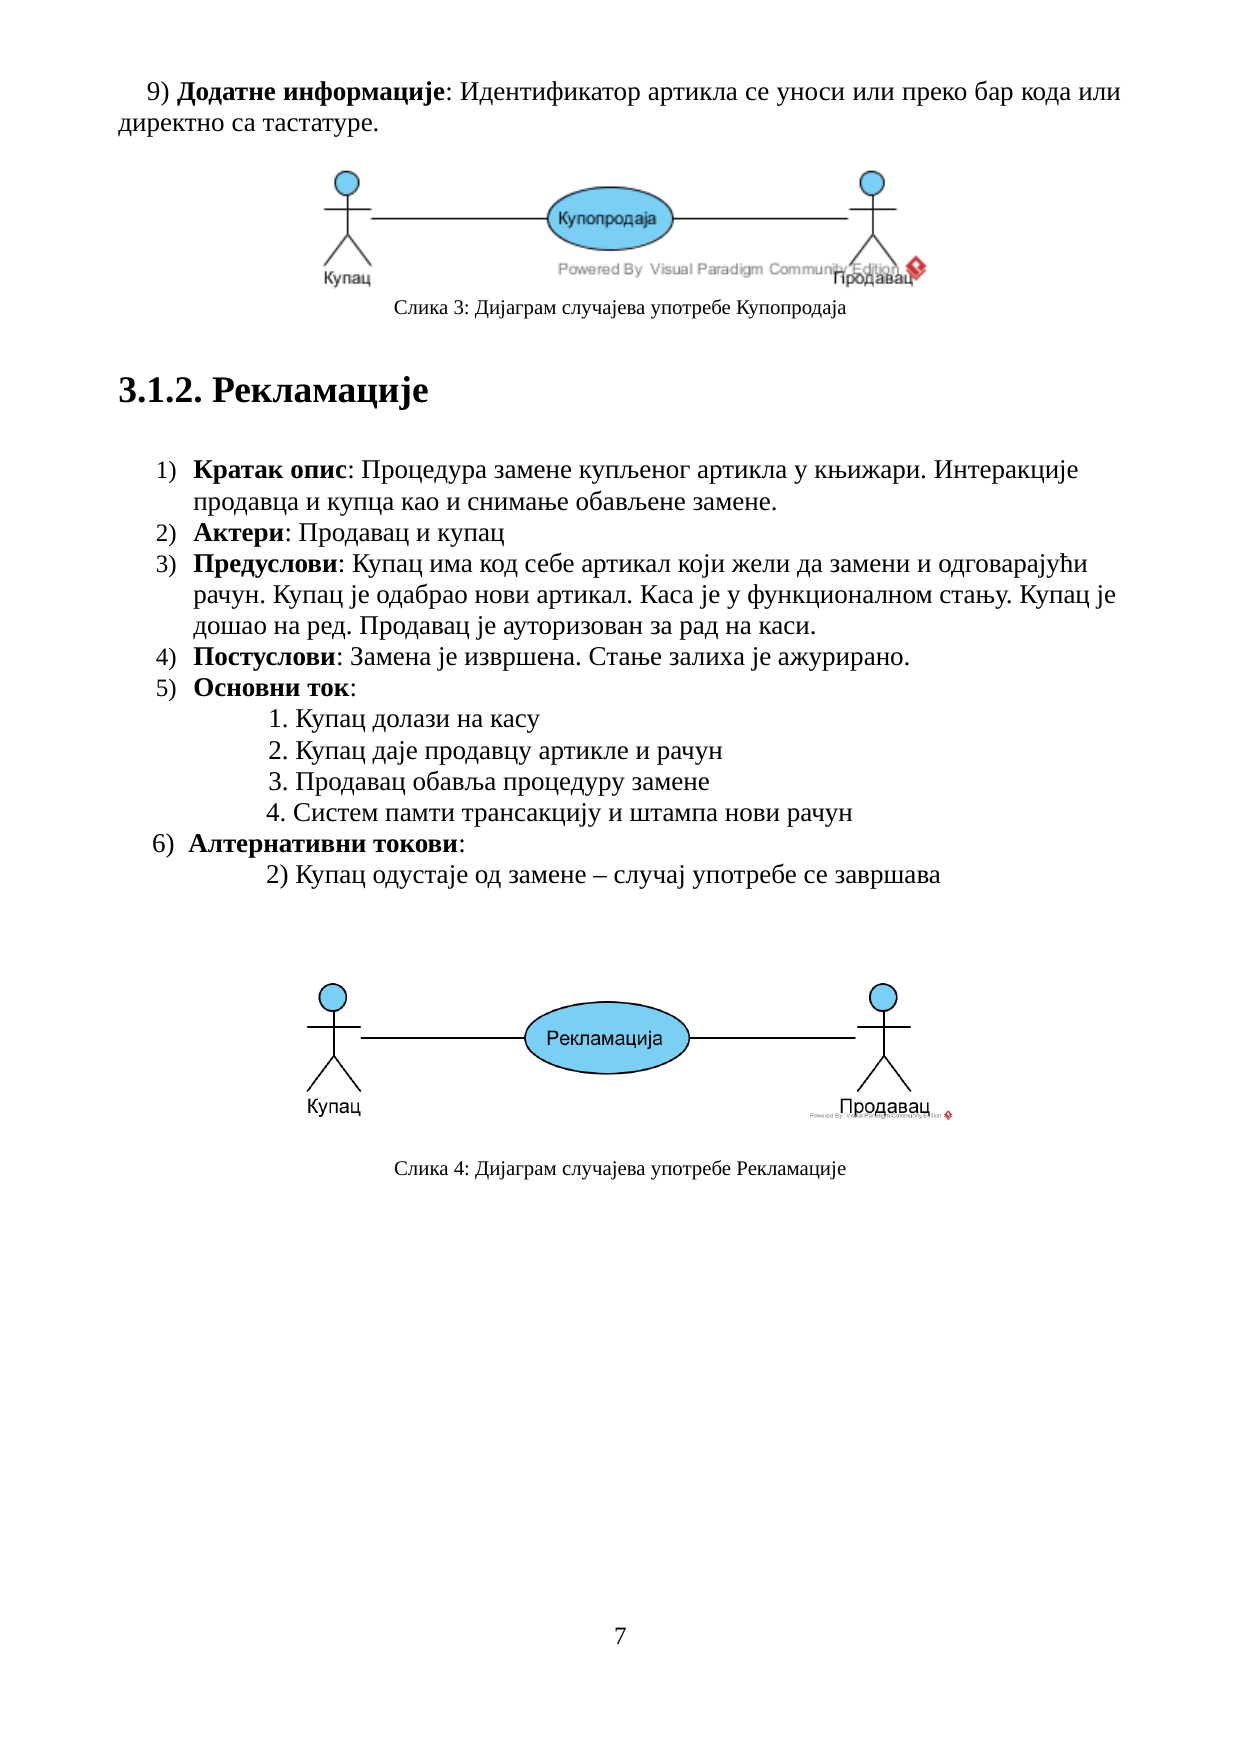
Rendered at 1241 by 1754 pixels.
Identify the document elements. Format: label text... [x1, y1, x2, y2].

text 9) Додатне информације: Идентификатор артикла се уноси или преко бар кода или директно са тастатуре. [118, 75, 1122, 137]
text Слика 3: Дијаграм случајева употребе Купопродаја [118, 295, 1122, 319]
text 6) Алтернативни токови: [118, 827, 1122, 858]
text 2) Купац одустаје од замене – случај употребе се завршава [118, 858, 1122, 889]
text 3. Продавац обавља процедуру замене [268, 765, 1122, 796]
list Основни ток: [156, 671, 1122, 703]
list Актери: Продавац и купац [156, 516, 1122, 547]
list Кратак опис: Процедура замене купљеног артикла у књижари. Интеракције продавца и купца као и снимање обављене замене. [156, 453, 1122, 516]
text 1. Купац долази на касу [268, 703, 1122, 734]
list Предуслови: Купац има код себе артикал који жели да замени и одговарајући рачун. Купац је одабрао нови артикал. Каса је у функционалном стању. Купац је дошао на ред. Продавац је ауторизован за рад на каси. [156, 547, 1122, 640]
list Постуслови: Замена је извршена. Стање залиха је ажурирано. [156, 640, 1122, 671]
picture [305, 168, 935, 295]
text Слика 4: Дијаграм случајева употребе Рекламације [118, 1156, 1122, 1180]
text 3.1.2. Рекламације [118, 367, 1122, 410]
text 2. Купац даје продавцу артикле и рачун [268, 734, 1122, 765]
text 4. Систем памти трансакцију и штампа нови рачун [118, 796, 1122, 827]
picture [286, 980, 955, 1125]
